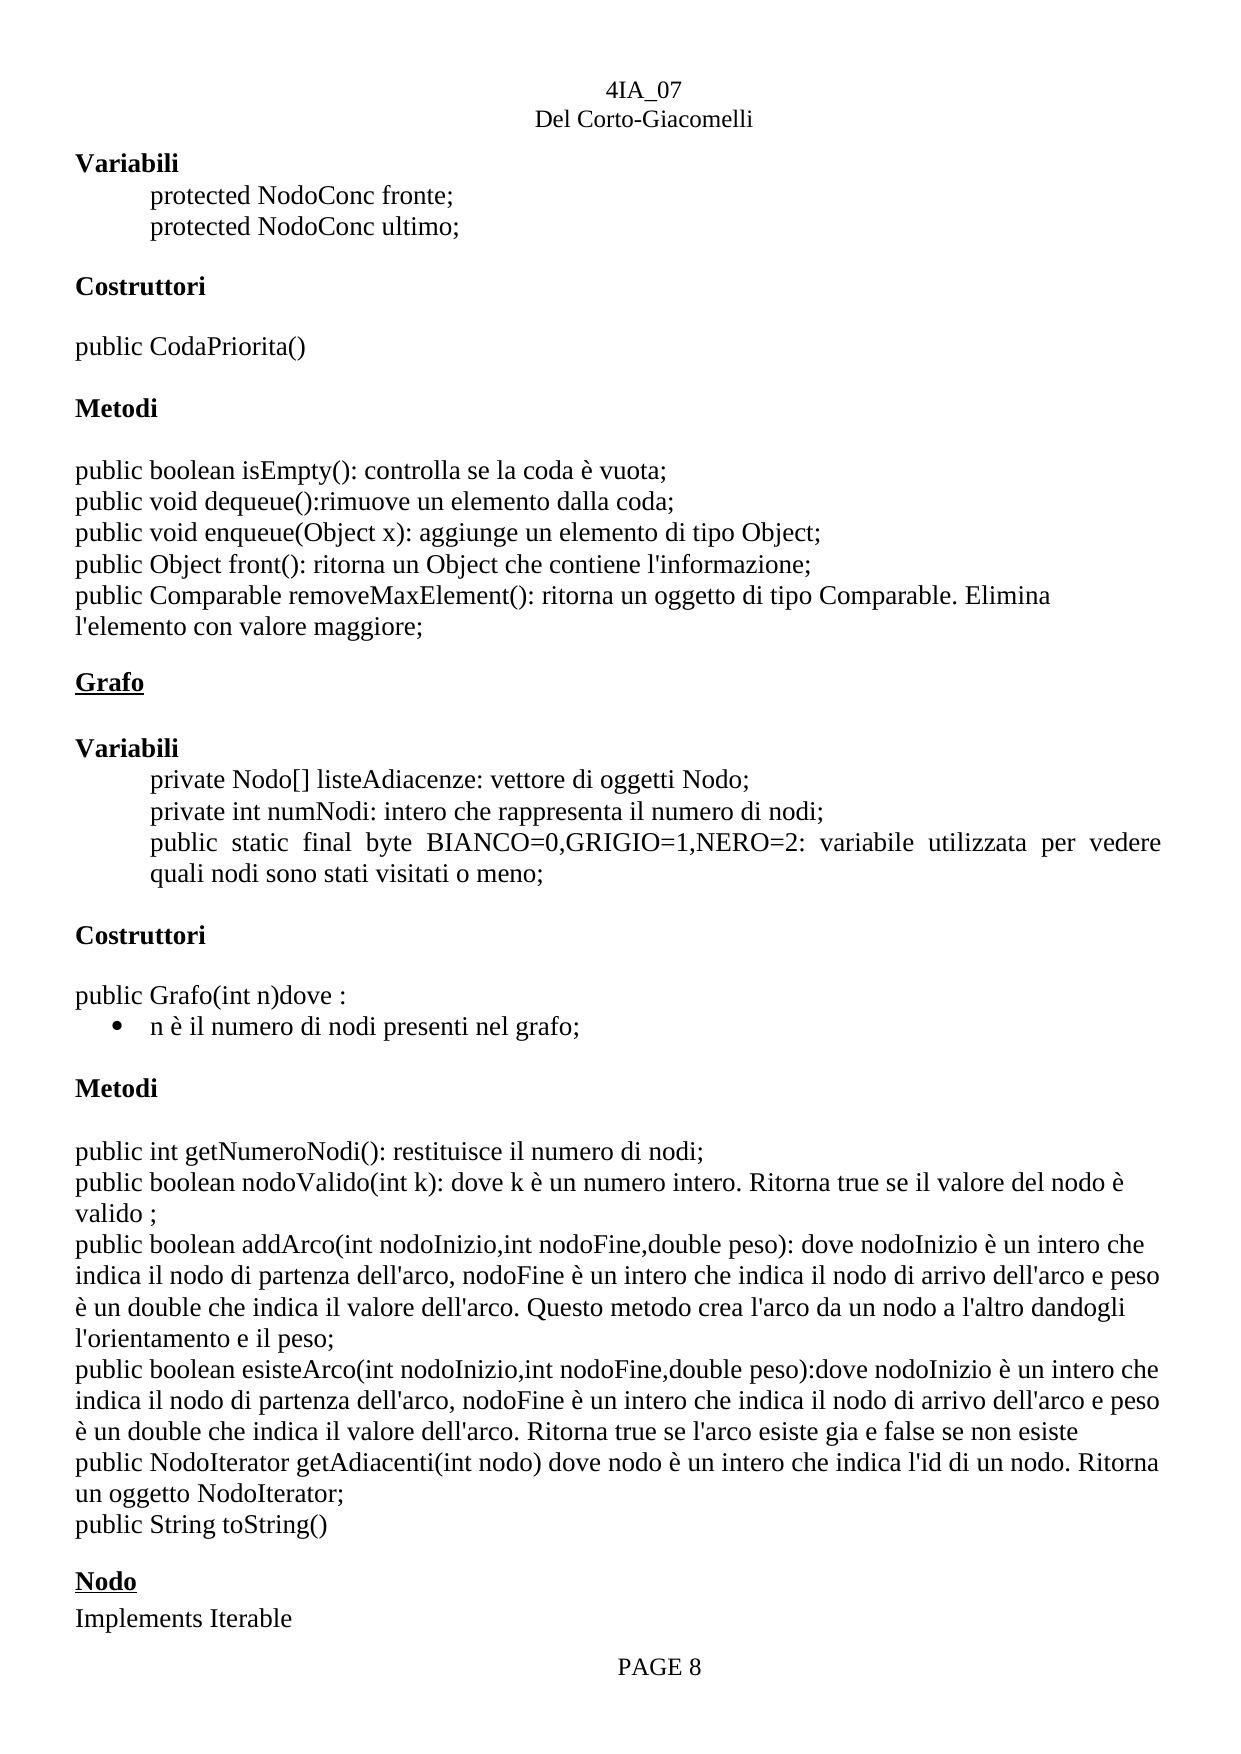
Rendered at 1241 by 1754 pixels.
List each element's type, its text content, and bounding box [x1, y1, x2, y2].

text Metodi [75, 1073, 1162, 1104]
list n è il numero di nodi presenti nel grafo; [112, 1010, 1162, 1041]
subtitle Nodo [75, 1565, 1162, 1596]
text Implements Iterable [75, 1602, 1162, 1633]
text public Comparable removeMaxElement(): ritorna un oggetto di tipo Comparable. Elimina l'elemento con valore maggiore; [75, 579, 1162, 641]
text Metodi [75, 392, 1162, 423]
text public void enqueue(Object x): aggiunge un elemento di tipo Object; [75, 517, 1162, 548]
text Variabili [75, 148, 1162, 179]
text public boolean addArco(int nodoInizio,int nodoFine,double peso): dove nodoInizio è un intero che indica il nodo di partenza dell'arco, nodoFine è un intero che indica il nodo di arrivo dell'arco e peso è un double che indica il valore dell'arco. Questo metodo crea l'arco da un nodo a l'altro dandogli l'orientamento e il peso; [75, 1228, 1162, 1353]
text Costruttori [75, 919, 1162, 950]
text public int getNumeroNodi(): restituisce il numero di nodi; [75, 1135, 1162, 1166]
list protected NodoConc ultimo; [112, 210, 1162, 241]
text Costruttori [75, 270, 1162, 301]
list private Nodo[] listeAdiacenze: vettore di oggetti Nodo; [112, 763, 1162, 794]
text public boolean isEmpty(): controlla se la coda è vuota; [75, 454, 1162, 485]
subtitle Grafo [75, 666, 1162, 697]
text public boolean esisteArco(int nodoInizio,int nodoFine,double peso):dove nodoInizio è un intero che indica il nodo di partenza dell'arco, nodoFine è un intero che indica il nodo di arrivo dell'arco e peso è un double che indica il valore dell'arco. Ritorna true se l'arco esiste gia e false se non esiste [75, 1353, 1162, 1446]
text public NodoIterator getAdiacenti(int nodo) dove nodo è un intero che indica l'id di un nodo. Ritorna un oggetto NodoIterator; [75, 1446, 1162, 1509]
text public Object front(): ritorna un Object che contiene l'informazione; [75, 548, 1162, 579]
list protected NodoConc fronte; [112, 179, 1162, 210]
text public boolean nodoValido(int k): dove k è un numero intero. Ritorna true se il valore del nodo è valido ; [75, 1166, 1162, 1228]
list public static final byte BIANCO=0,GRIGIO=1,NERO=2: variabile utilizzata per vedere quali nodi sono stati visitati o meno; [112, 826, 1162, 888]
text public Grafo(int n)dove : [75, 979, 1162, 1010]
text public CodaPriorita() [75, 330, 1162, 361]
text public void dequeue():rimuove un elemento dalla coda; [75, 485, 1162, 517]
list private int numNodi: intero che rappresenta il numero di nodi; [112, 794, 1162, 826]
text public String toString() [75, 1509, 1162, 1540]
text Variabili [75, 732, 1162, 763]
